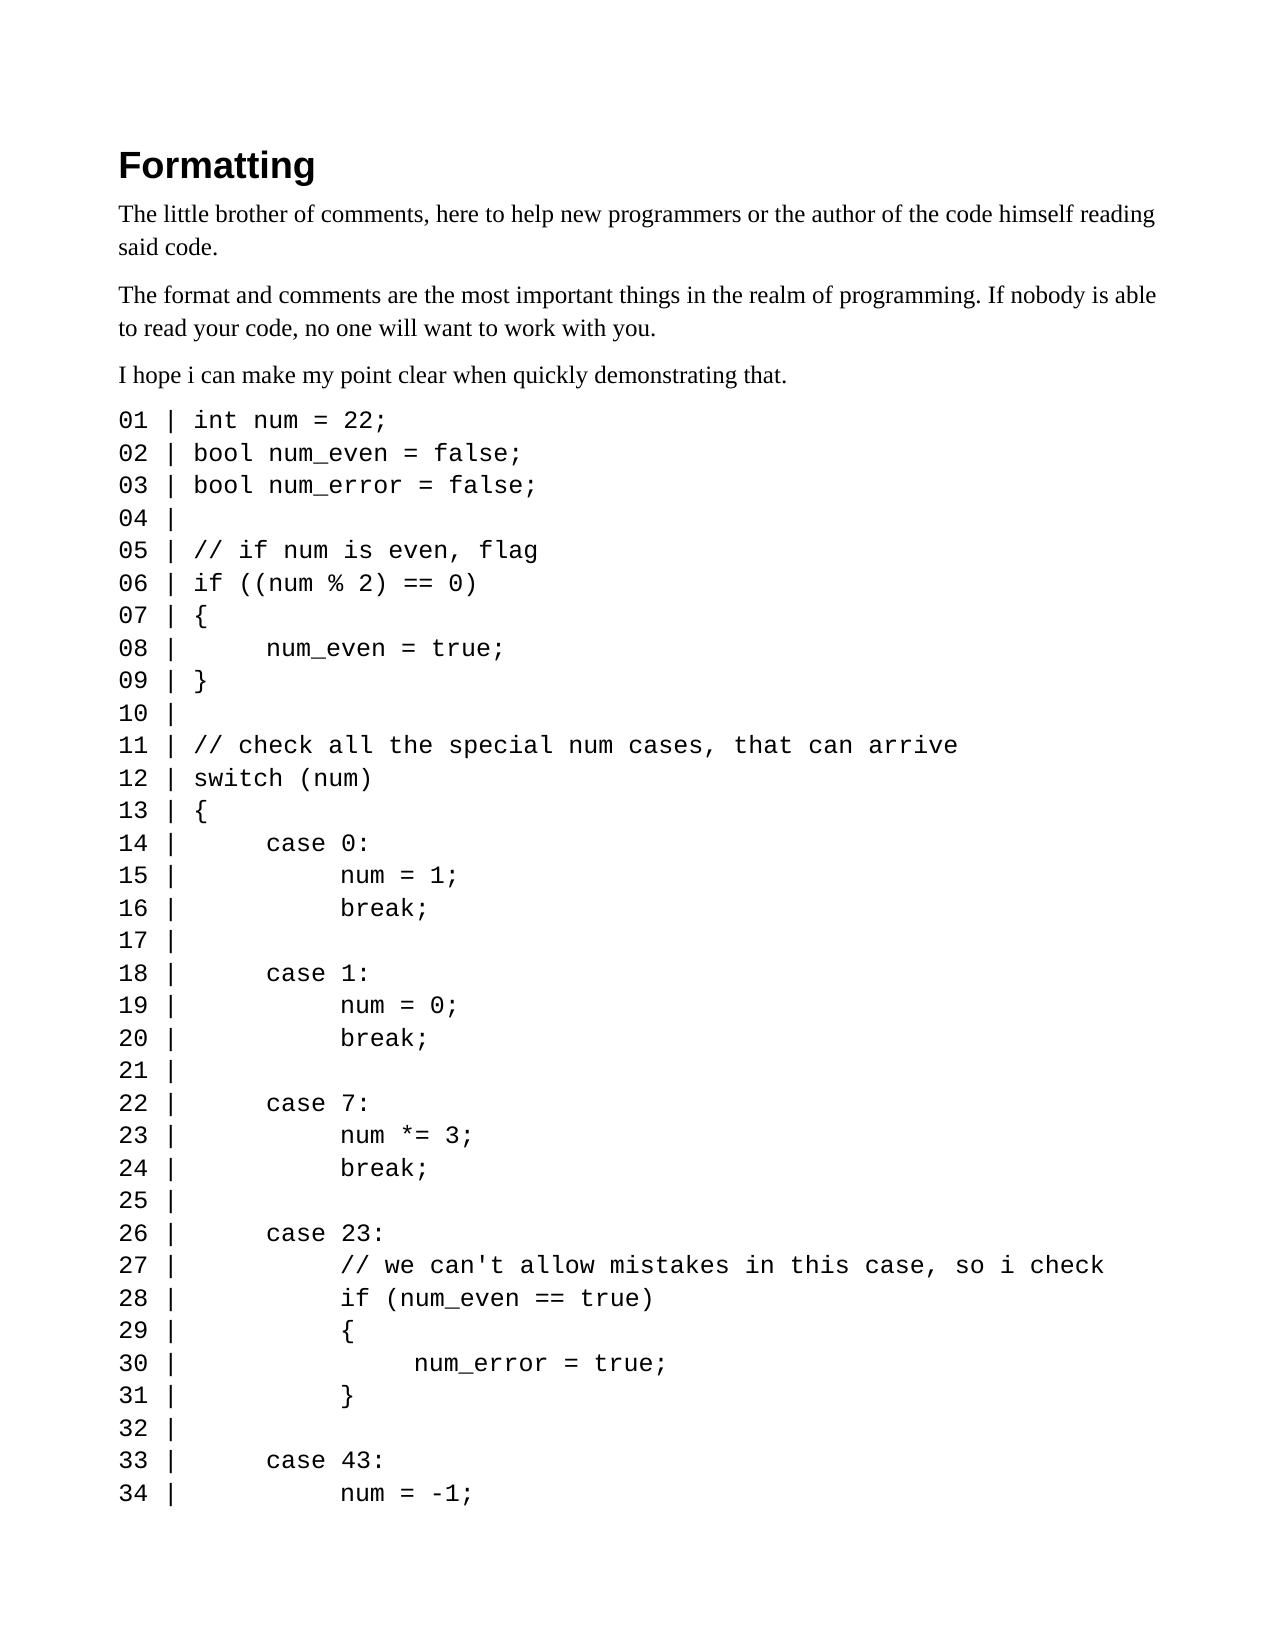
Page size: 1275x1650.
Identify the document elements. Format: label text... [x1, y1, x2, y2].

text 01 | int num = 22; 02 | bool num_even = false; 03 | bool num_error = false; 04 | 05 | // if num is even, flag 06 | if ((num % 2) == 0) 07 | { 08 | num_even = true; 09 | } 10 | 11 | // check all the special num cases, that can arrive 12 | switch (num) 13 | { 14 | case 0: 15 | num = 1; 16 | break; 17 | 18 | case 1: 19 | num = 0; 20 | break; 21 | 22 | case 7: 23 | num *= 3; 24 | break; 25 | 26 | case 23: 27 | // we can't allow mistakes in this case, so i check 28 | if (num_even == true) 29 | { 30 | num_error = true; 31 | } 32 | 33 | case 43: 34 | num = -1; [118, 408, 1157, 1509]
text The little brother of comments, here to help new programmers or the author of the code himself reading said code. [118, 199, 1157, 261]
text I hope i can make my point clear when quickly demonstrating that. [118, 361, 1157, 389]
subtitle Formatting [118, 143, 1157, 187]
text The format and comments are the most important things in the realm of programming. If nobody is able to read your code, no one will want to work with you. [118, 280, 1157, 342]
